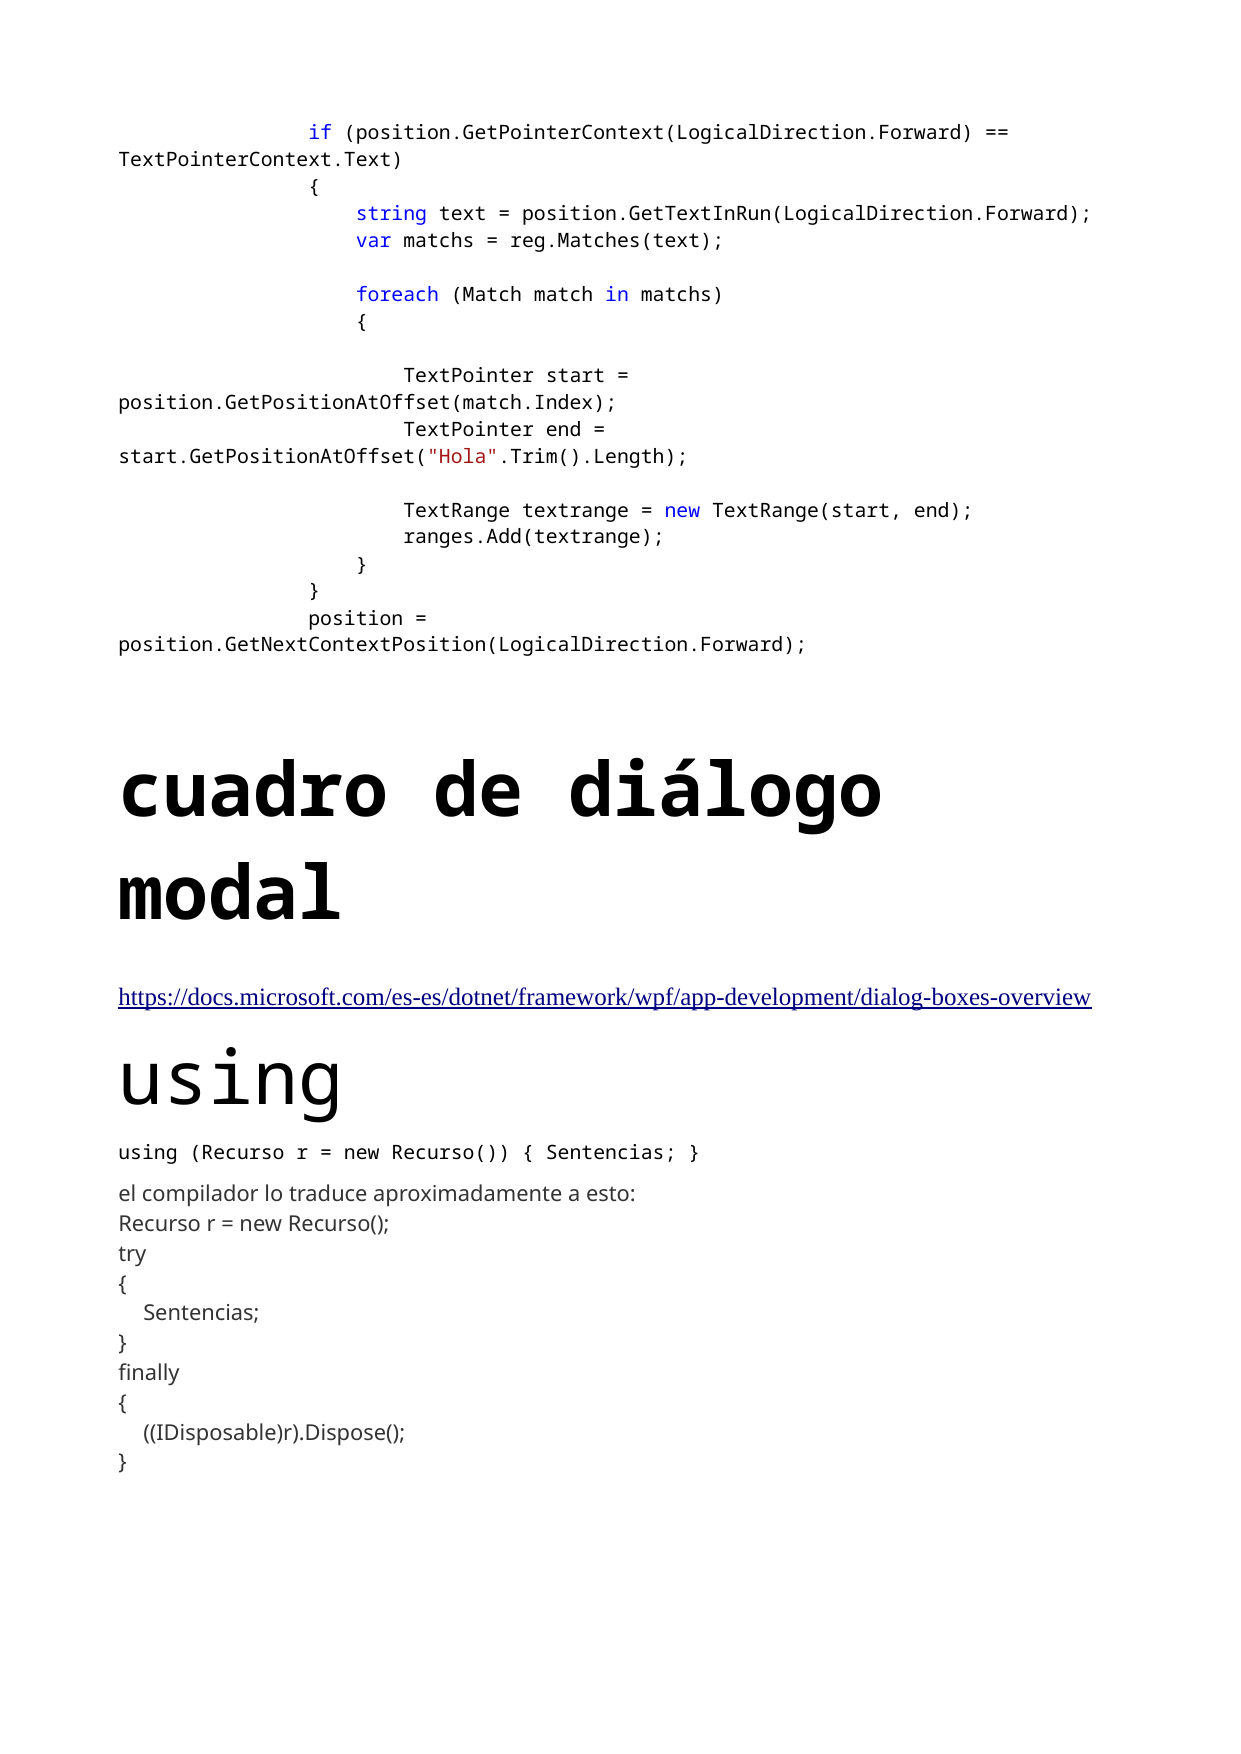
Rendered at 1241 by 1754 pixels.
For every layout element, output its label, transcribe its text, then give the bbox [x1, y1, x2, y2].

text if (position.GetPointerContext(LogicalDirection.Forward) == TextPointerContext.Text) [118, 118, 1122, 172]
text string text = position.GetTextInRun(LogicalDirection.Forward); [118, 199, 1122, 226]
subtitle cuadro de diálogo modal [118, 737, 1122, 941]
text ranges.Add(textrange); [118, 523, 1122, 550]
text } [118, 577, 1122, 604]
text Recurso r = new Recurso(); try { Sentencias; } finally { ((IDisposable)r).Dispose(); } [118, 1208, 1122, 1476]
text { [118, 172, 1122, 199]
text TextRange textrange = new TextRange(start, end); [118, 496, 1122, 523]
text { [118, 307, 1122, 334]
text foreach (Match match in matchs) [118, 280, 1122, 307]
text var matchs = reg.Matches(text); [118, 226, 1122, 253]
text el compilador lo traduce aproximadamente a esto: [118, 1178, 1122, 1208]
text TextPointer start = position.GetPositionAtOffset(match.Index); [118, 361, 1122, 415]
text position = position.GetNextContextPosition(LogicalDirection.Forward); [118, 604, 1122, 658]
text https://docs.microsoft.com/es-es/dotnet/framework/wpf/app-development/dialog-boxes-overview [118, 953, 1122, 1011]
text TextPointer end = start.GetPositionAtOffset("Hola".Trim().Length); [118, 415, 1122, 469]
text using [118, 1024, 1122, 1126]
text } [118, 550, 1122, 577]
text using (Recurso r = new Recurso()) { Sentencias; } [118, 1139, 1122, 1166]
